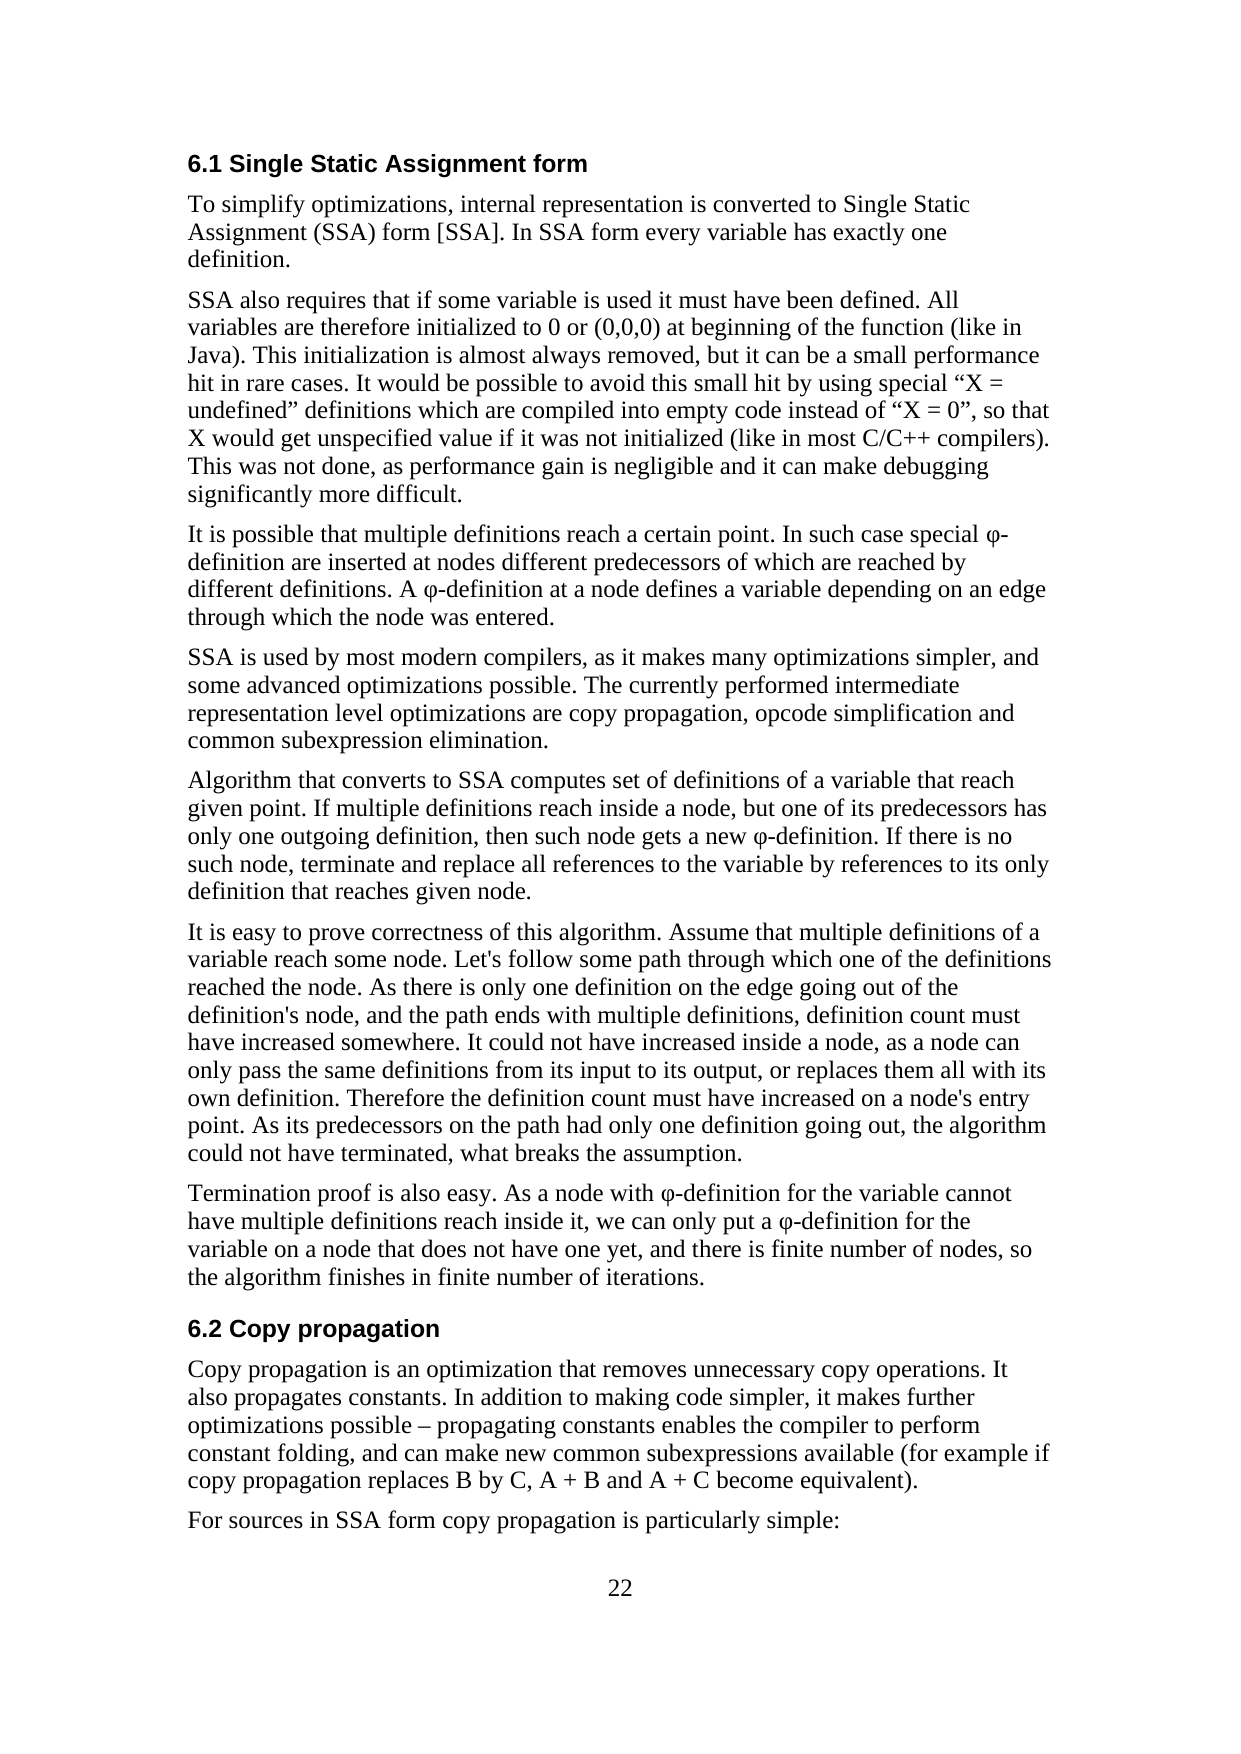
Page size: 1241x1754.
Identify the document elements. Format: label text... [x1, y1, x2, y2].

text SSA also requires that if some variable is used it must have been defined. All variables are therefore initialized to 0 or (0,0,0) at beginning of the function (like in Java). This initialization is almost always removed, but it can be a small performance hit in rare cases. It would be possible to avoid this small hit by using special “X = undefined” definitions which are compiled into empty code instead of “X = 0”, so that X would get unspecified value if it was not initialized (like in most C/C++ compilers). This was not done, as performance gain is negligible and it can make debugging significantly more difficult. [187, 286, 1053, 507]
text SSA is used by most modern compilers, as it makes many optimizations simpler, and some advanced optimizations possible. The currently performed intermediate representation level optimizations are copy propagation, opcode simplification and common subexpression elimination. [187, 643, 1053, 754]
text It is easy to prove correctness of this algorithm. Assume that multiple definitions of a variable reach some node. Let's follow some path through which one of the definitions reached the node. As there is only one definition on the edge going out of the definition's node, and the path ends with multiple definitions, definition count must have increased somewhere. It could not have increased inside a node, as a node can only pass the same definitions from its input to its output, or replaces them all with its own definition. Therefore the definition count must have increased on a node's entry point. As its predecessors on the path had only one definition going out, the algorithm could not have terminated, what breaks the assumption. [187, 918, 1053, 1167]
text Copy propagation is an optimization that removes unnecessary copy operations. It also propagates constants. In addition to making code simpler, it makes further optimizations possible – propagating constants enables the compiler to perform constant folding, and can make new common subexpressions available (for example if copy propagation replaces B by C, A + B and A + C become equivalent). [187, 1356, 1053, 1494]
text Termination proof is also easy. As a node with φ-definition for the variable cannot have multiple definitions reach inside it, we can only put a φ-definition for the variable on a node that does not have one yet, and there is finite number of nodes, so the algorithm finishes in finite number of iterations. [187, 1179, 1053, 1290]
text Algorithm that converts to SSA computes set of definitions of a variable that reach given point. If multiple definitions reach inside a node, but one of its predecessors has only one outgoing definition, then such node gets a new φ-definition. If there is no such node, terminate and replace all references to the variable by references to its only definition that reaches given node. [187, 767, 1053, 905]
subtitle 6.1 Single Static Assignment form [187, 150, 1053, 178]
text For sources in SSA form copy propagation is particularly simple: [187, 1507, 1053, 1534]
text It is possible that multiple definitions reach a certain point. In such case special φ-definition are inserted at nodes different predecessors of which are reached by different definitions. A φ-definition at a node defines a variable depending on an edge through which the node was entered. [187, 520, 1053, 631]
text To simplify optimizations, internal representation is converted to Single Static Assignment (SSA) form [SSA]. In SSA form every variable has exactly one definition. [187, 190, 1053, 273]
subtitle 6.2 Copy propagation [187, 1315, 1053, 1343]
